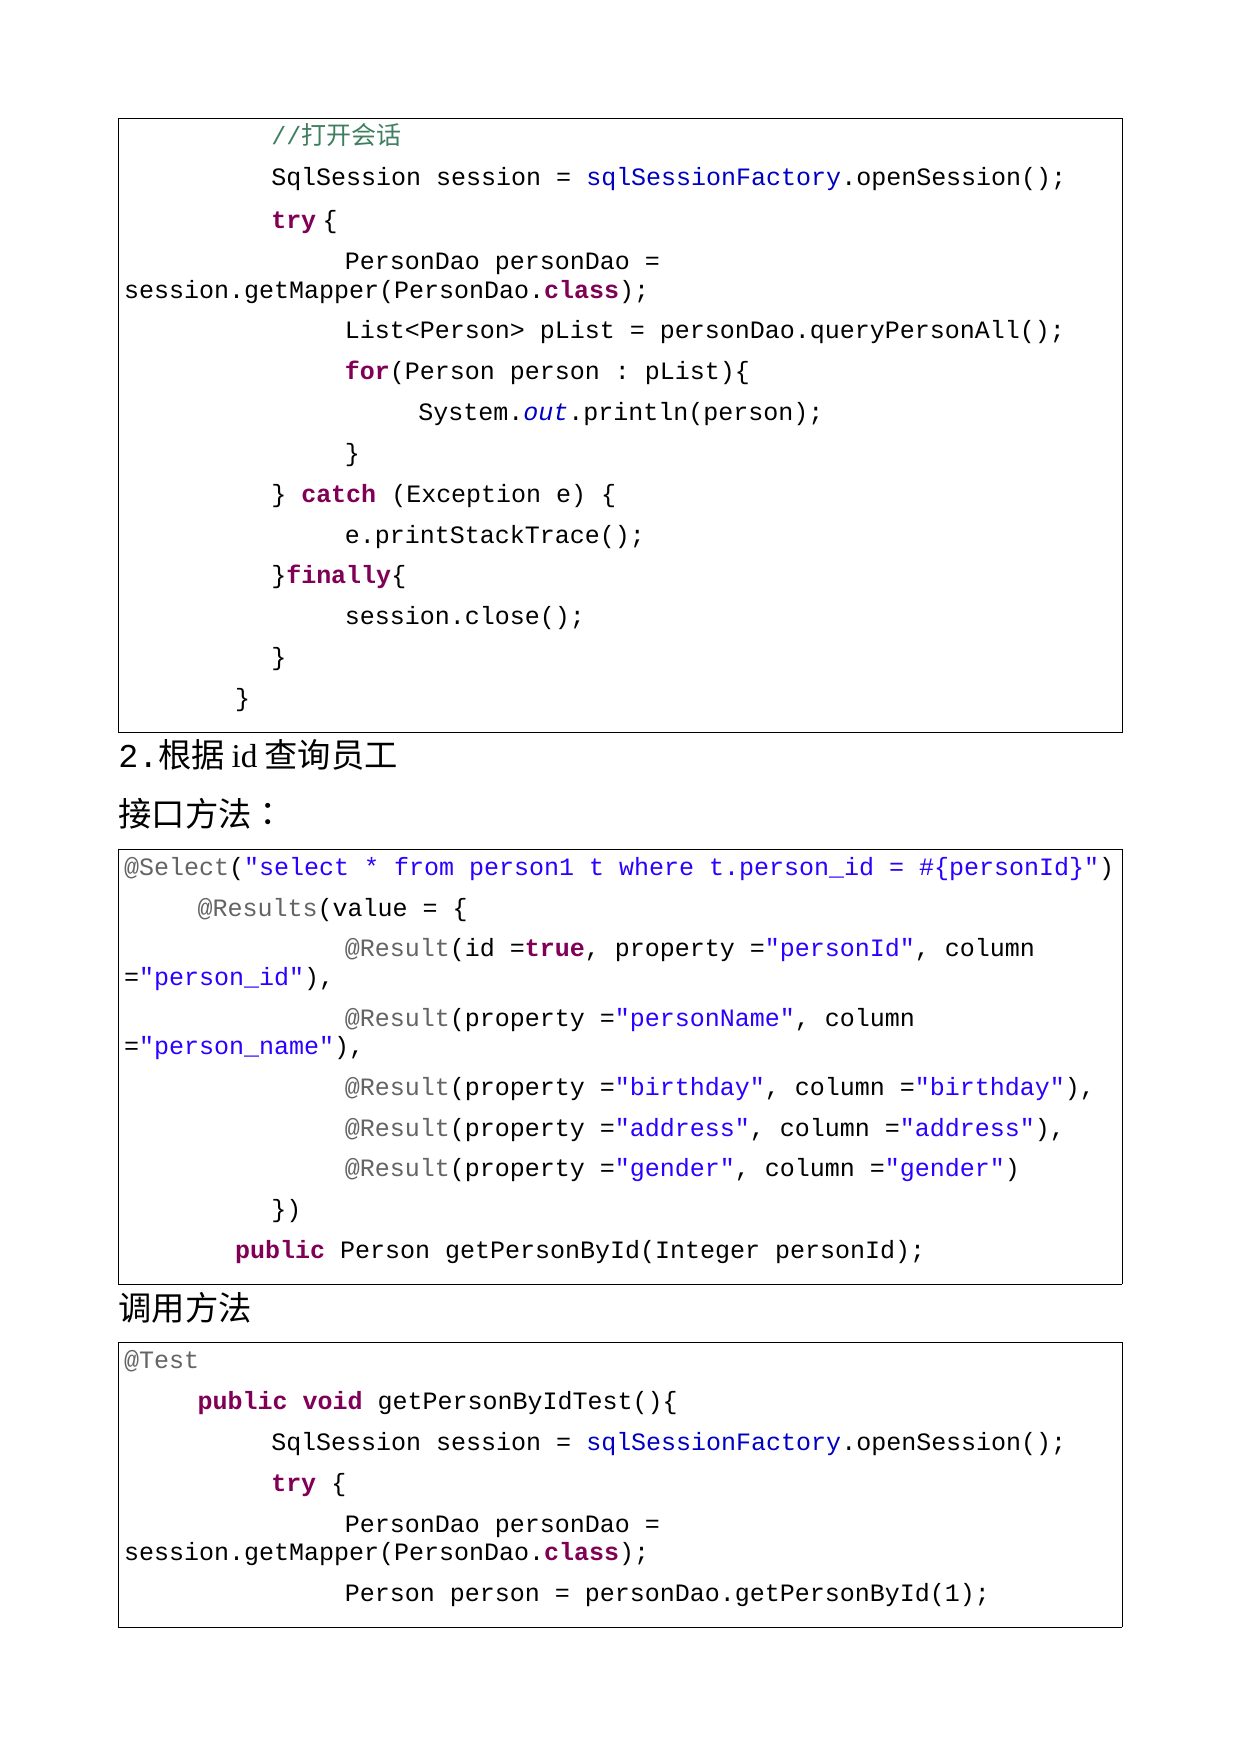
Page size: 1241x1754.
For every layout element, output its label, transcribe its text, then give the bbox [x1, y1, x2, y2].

text 接口方法： [118, 791, 1122, 836]
table_header @Test public void getPersonByIdTest(){ SqlSession session = sqlSessionFactory.openSession(); try { PersonDao personDao = session.getMapper(PersonDao.class); Person person = personDao.getPersonById(1); [119, 1343, 1122, 1627]
text 调用方法 [118, 1285, 1122, 1330]
table_header @Select("select * from person1 t where t.person_id = #{personId}") @Results(value = { @Result(id =true, property ="personId", column ="person_id"), @Result(property ="personName", column ="person_name"), @Result(property ="birthday", column ="birthday"), @Result(property ="address", column ="address"), @Result(property ="gender", column ="gender") }) public Person getPersonById(Integer personId); [119, 850, 1122, 1284]
text 2.根据id查询员工 [118, 733, 1122, 778]
table_header //打开会话 SqlSession session = sqlSessionFactory.openSession(); try { PersonDao personDao = session.getMapper(PersonDao.class); List<Person> pList = personDao.queryPersonAll(); for(Person person : pList){ System.out.println(person); } } catch (Exception e) { e.printStackTrace(); }finally{ session.close(); } } [119, 119, 1122, 732]
